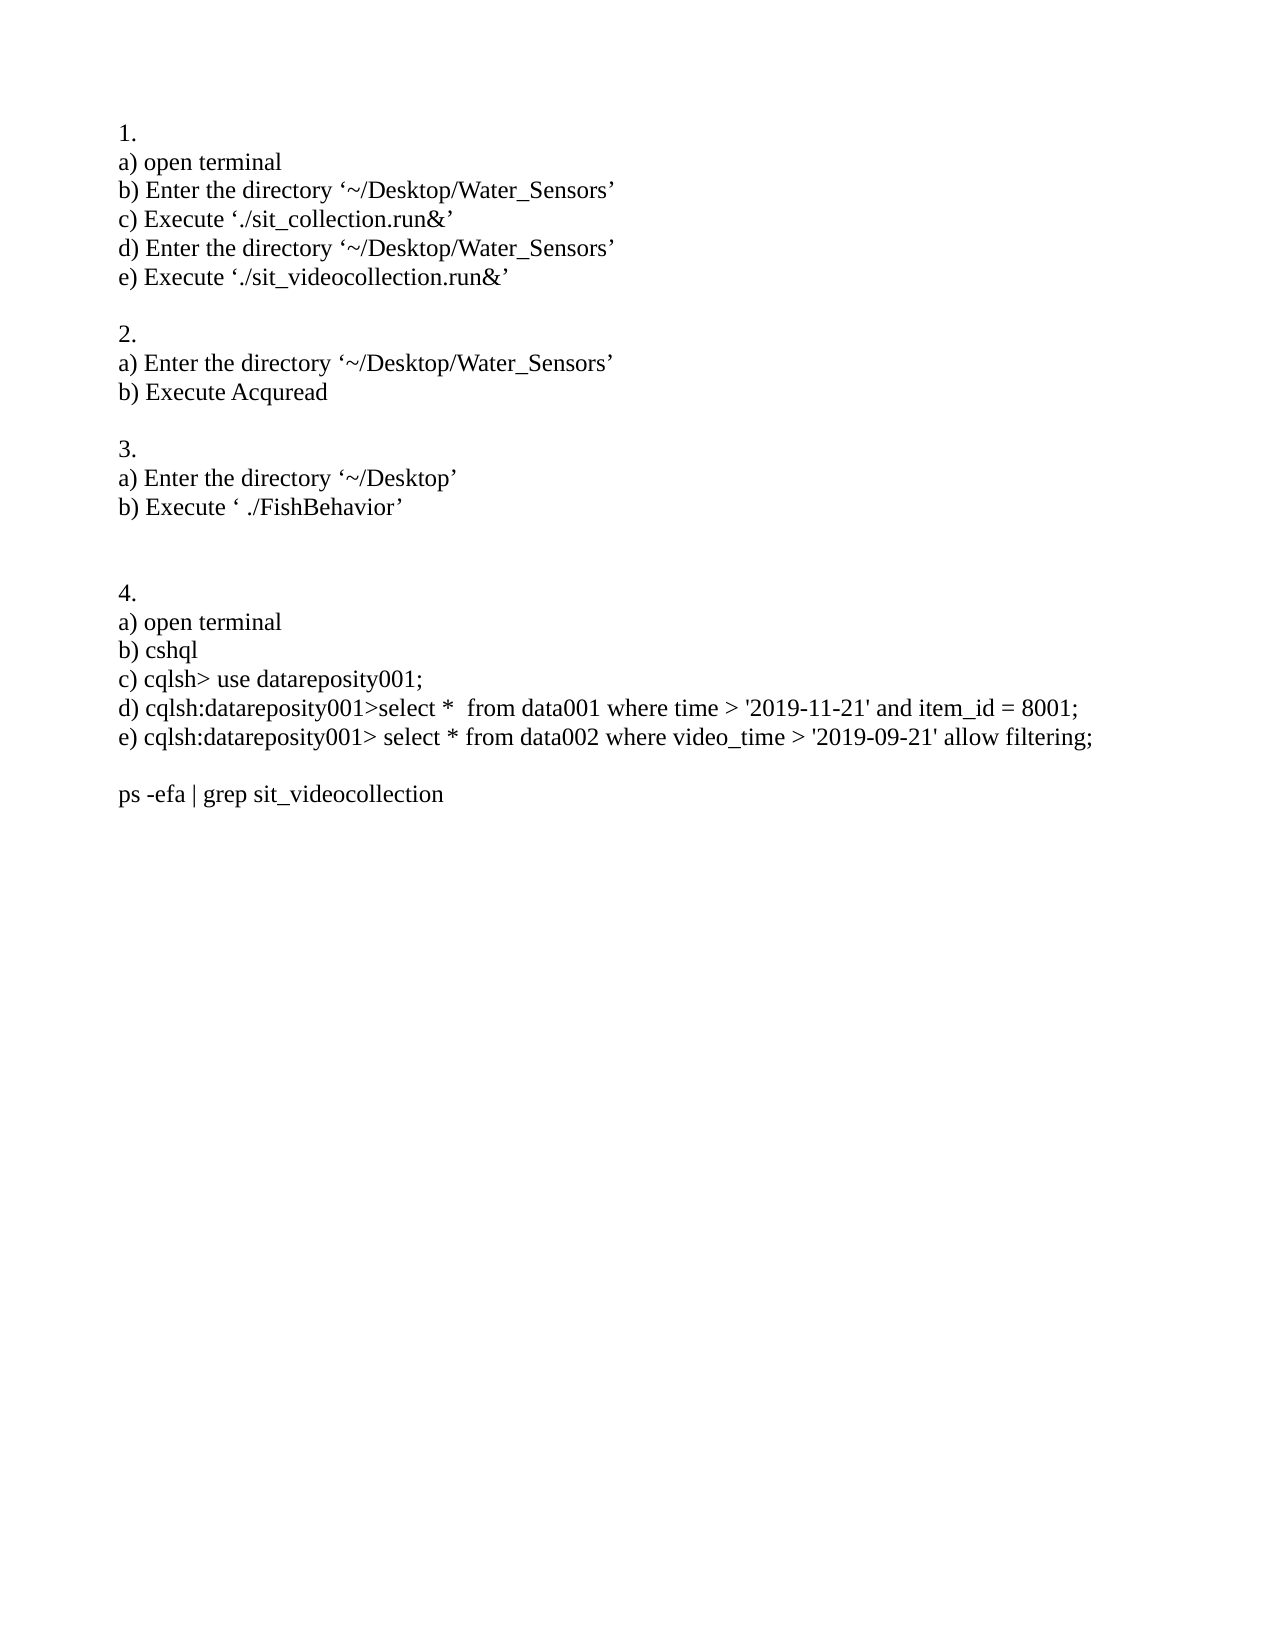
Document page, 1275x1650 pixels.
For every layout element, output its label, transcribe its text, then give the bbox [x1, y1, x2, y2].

text 4. [118, 578, 1157, 607]
text e) Execute ‘./sit_videocollection.run&’ [118, 262, 1157, 291]
text b) Execute ‘ ./FishBehavior’ [118, 492, 1157, 521]
text b) cshql [118, 636, 1157, 664]
text c) Execute ‘./sit_collection.run&’ [118, 204, 1157, 233]
text a) Enter the directory ‘~/Desktop/Water_Sensors’ [118, 348, 1157, 377]
text d) Enter the directory ‘~/Desktop/Water_Sensors’ [118, 233, 1157, 262]
text d) cqlsh:datareposity001>select * from data001 where time > '2019-11-21' and item_id = 8001; [118, 693, 1157, 722]
text a) Enter the directory ‘~/Desktop’ [118, 463, 1157, 492]
text c) cqlsh> use datareposity001; [118, 664, 1157, 693]
text 1. [118, 118, 1157, 147]
text b) Enter the directory ‘~/Desktop/Water_Sensors’ [118, 176, 1157, 204]
text b) Execute Acquread [118, 377, 1157, 406]
text 3. [118, 434, 1157, 463]
text ps -efa | grep sit_videocollection [118, 779, 1157, 808]
text a) open terminal [118, 607, 1157, 636]
text a) open terminal [118, 147, 1157, 176]
text 2. [118, 319, 1157, 348]
text e) cqlsh:datareposity001> select * from data002 where video_time > '2019-09-21' allow filtering; [118, 722, 1157, 751]
